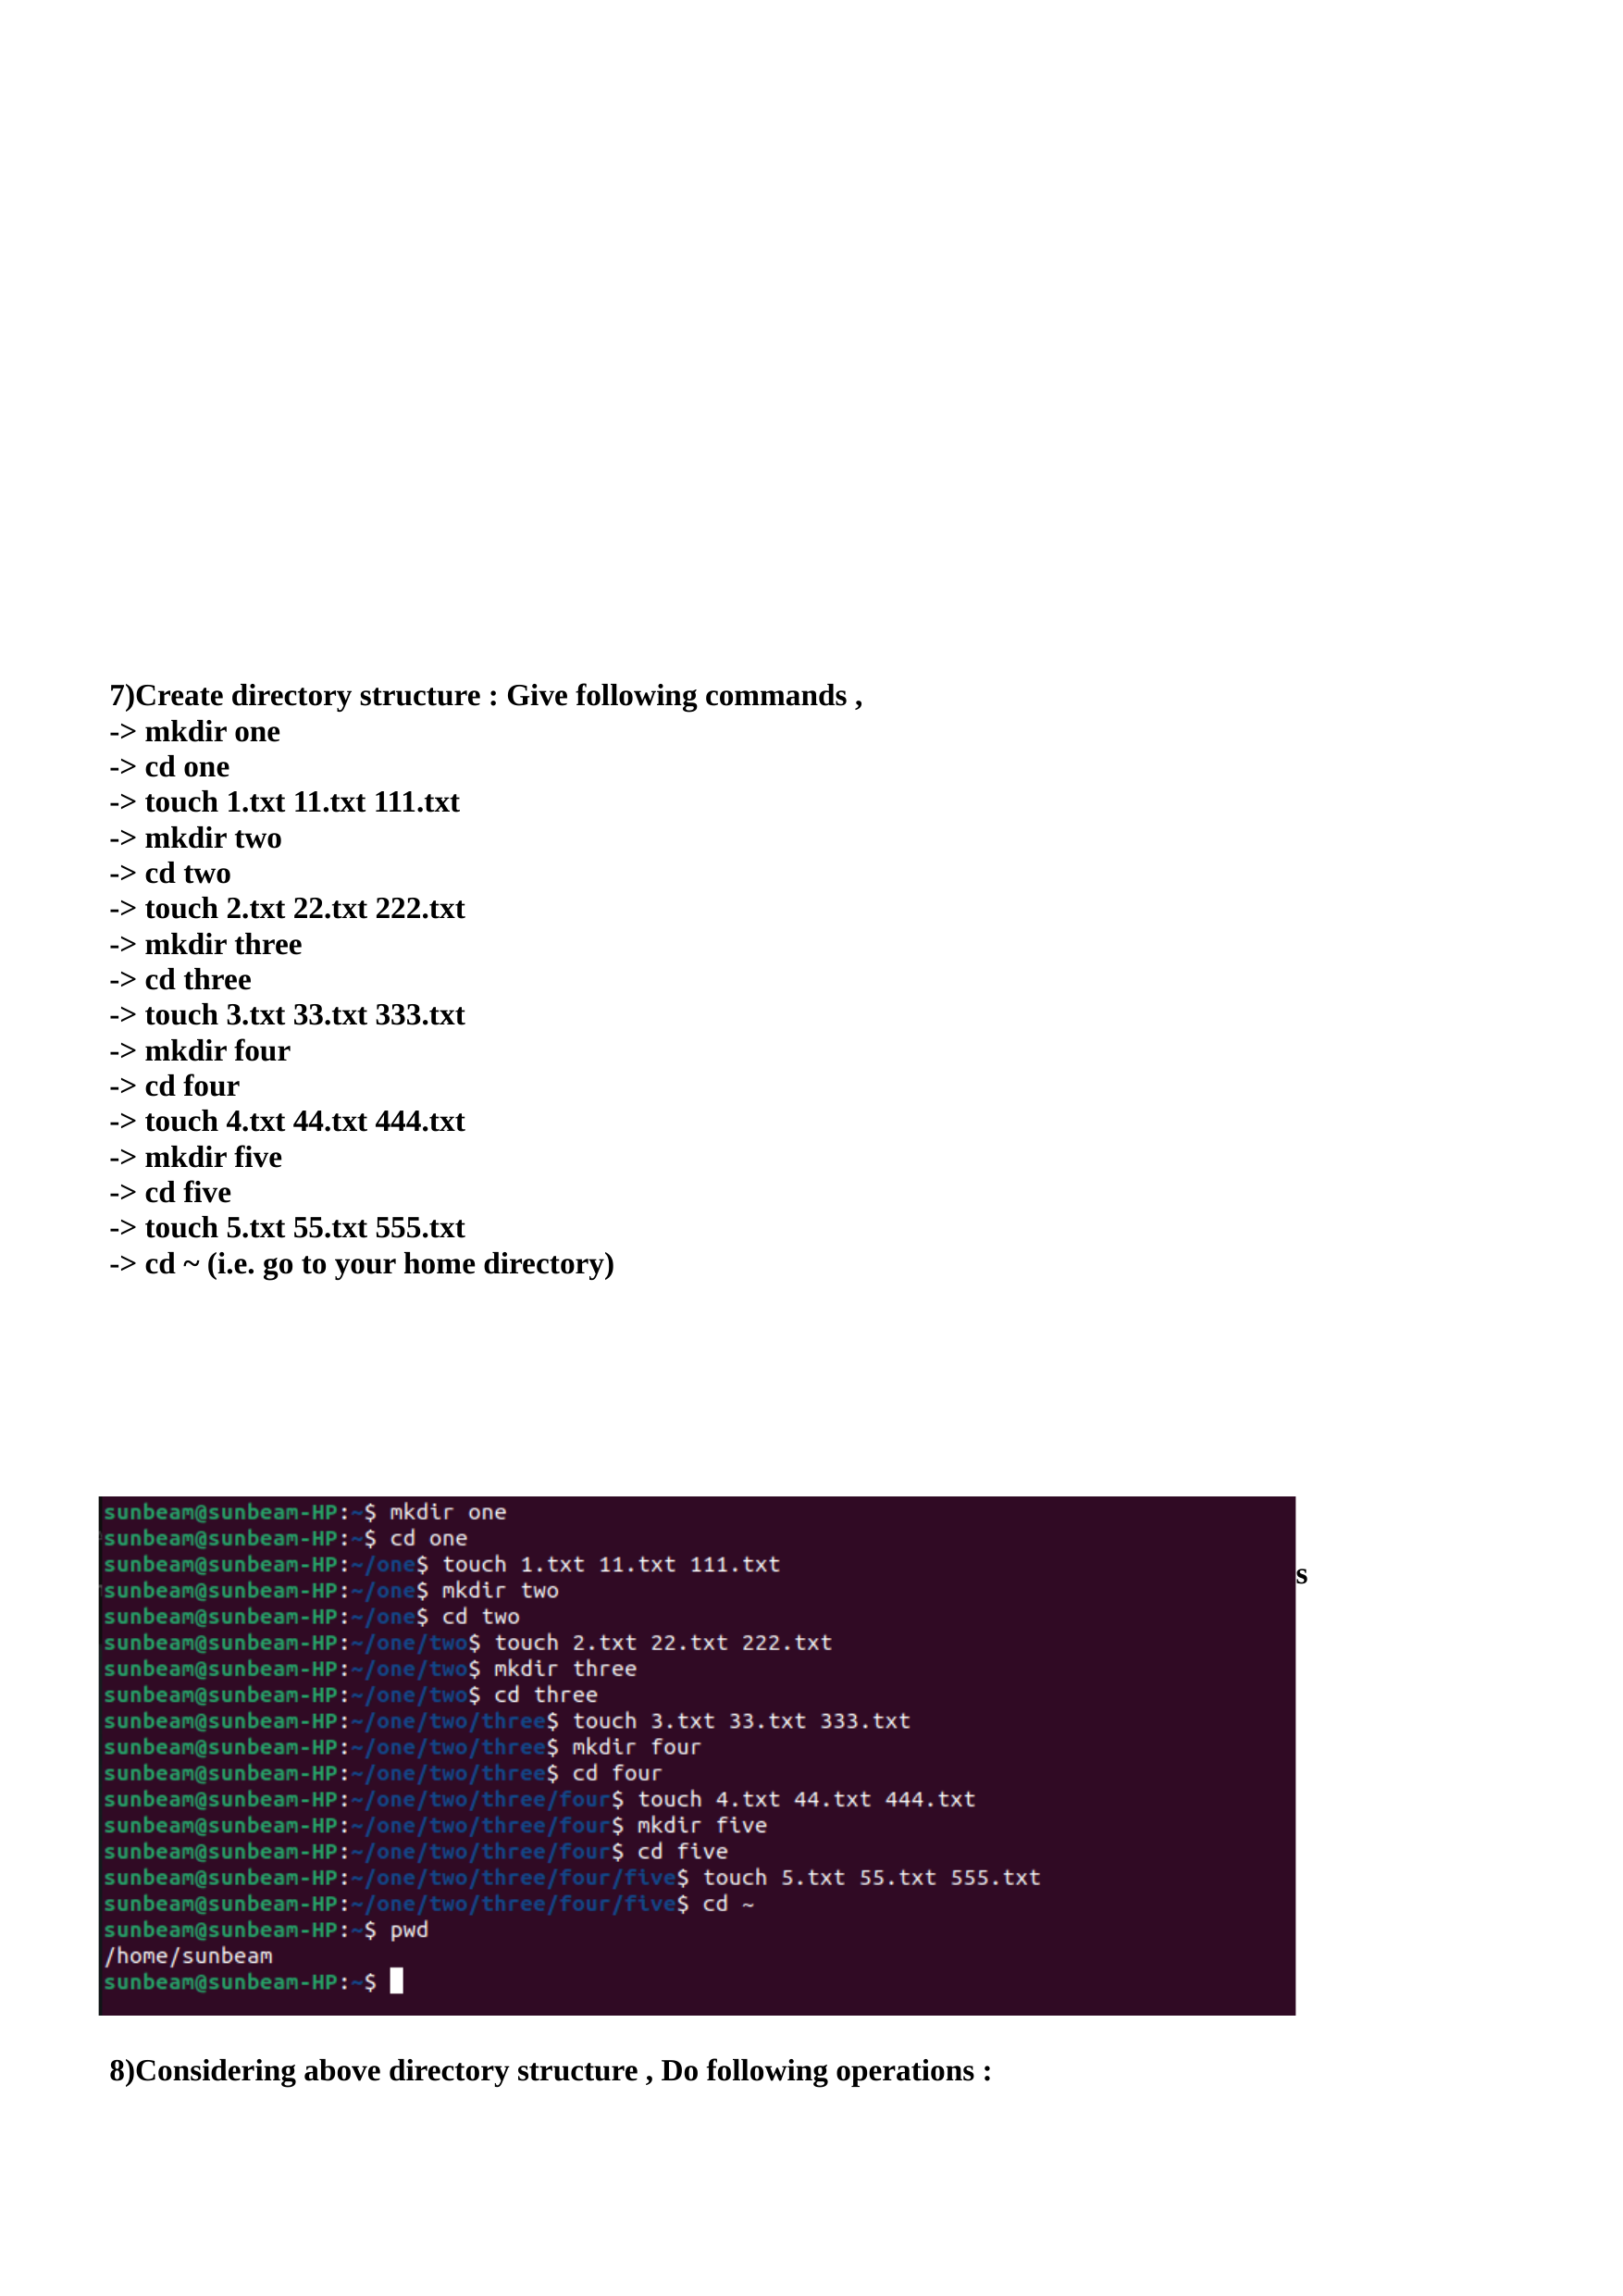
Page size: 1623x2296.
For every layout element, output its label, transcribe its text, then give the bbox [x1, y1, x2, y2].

text -> cd two [109, 854, 1514, 889]
text 8)Considering above directory structure , Do following operations : [109, 2052, 1514, 2087]
text -> mkdir two [109, 819, 1514, 854]
text -> cd ~ (i.e. go to your home directory) [109, 1245, 1514, 1280]
text -> cd four [109, 1067, 1514, 1102]
text -> touch 5.txt 55.txt 555.txt [109, 1209, 1514, 1245]
text 7)Create directory structure : Give following commands , [109, 676, 1514, 713]
text -> cd one [109, 748, 1514, 783]
text -> mkdir four [109, 1032, 1514, 1067]
text -> touch 4.txt 44.txt 444.txt [109, 1102, 1514, 1138]
text -> mkdir one [109, 713, 1514, 748]
text -> touch 2.txt 22.txt 222.txt [109, 889, 1514, 925]
text -> touch 3.txt 33.txt 333.txt [109, 996, 1514, 1032]
text s [1296, 1555, 1514, 1590]
text -> cd five [109, 1173, 1514, 1209]
text -> cd three [109, 961, 1514, 996]
text -> mkdir five [109, 1138, 1514, 1173]
text -> mkdir three [109, 925, 1514, 961]
text -> touch 1.txt 11.txt 111.txt [109, 783, 1514, 819]
